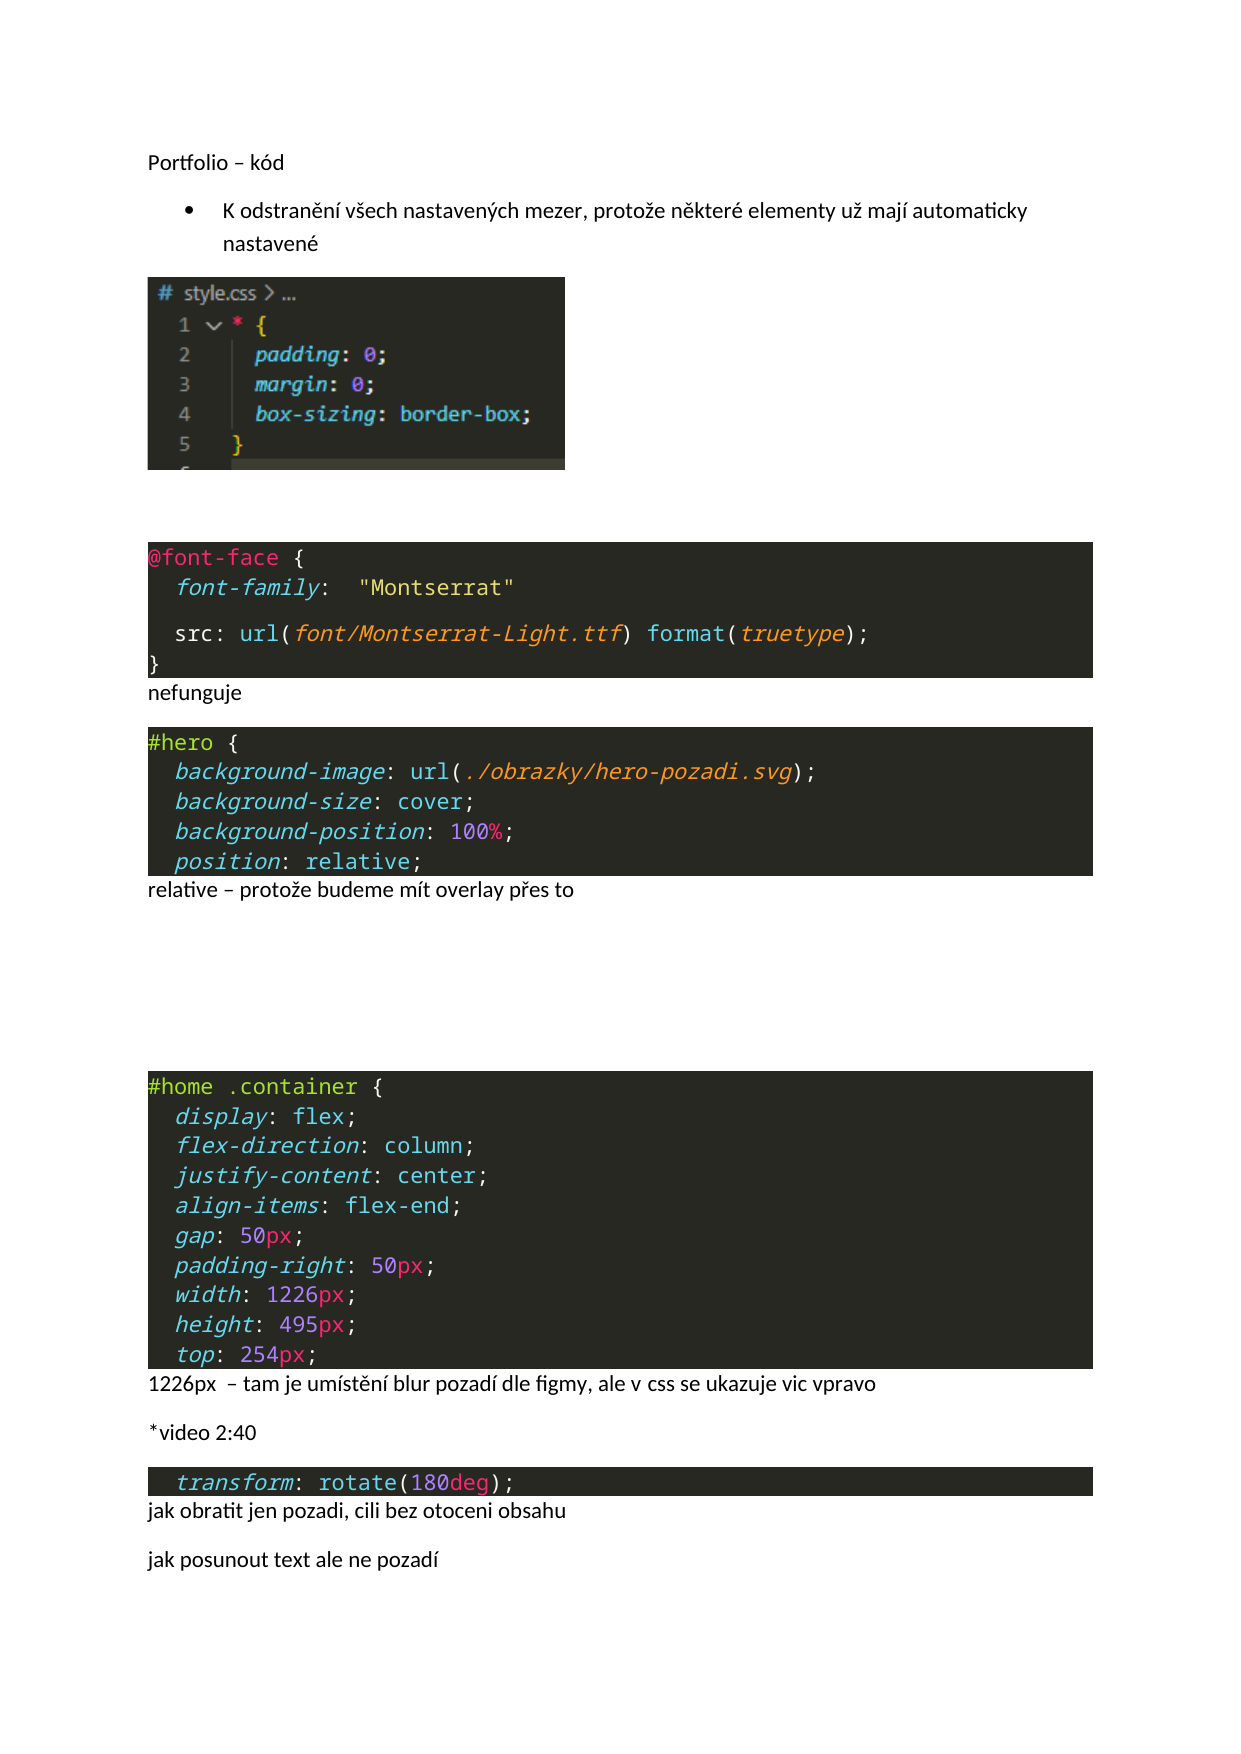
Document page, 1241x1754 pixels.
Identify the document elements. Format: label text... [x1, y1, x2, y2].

text #hero { [148, 727, 1093, 756]
text padding-right: 50px; [148, 1250, 1093, 1279]
text height: 495px; [148, 1309, 1093, 1339]
text relative – protože budeme mít overlay přes to [148, 876, 1093, 903]
text width: 1226px; [148, 1279, 1093, 1309]
text 1226px – tam je umístění blur pozadí dle figmy, ale v css se ukazuje vic vpravo [148, 1369, 1093, 1397]
text Portfolio – kód [148, 148, 1093, 176]
text background-size: cover; [148, 786, 1093, 816]
text } [148, 648, 1093, 678]
text gap: 50px; [148, 1220, 1093, 1250]
text jak posunout text ale ne pozadí [148, 1545, 1093, 1573]
list K odstranění všech nastavených mezer, protože některé elementy už mají automaticky nastavené [185, 196, 1093, 257]
text *video 2:40 [148, 1418, 1093, 1446]
text justify-content: center; [148, 1160, 1093, 1190]
picture [147, 277, 565, 470]
text #home .container { [148, 1071, 1093, 1101]
text nefunguje [148, 678, 1093, 706]
text jak obratit jen pozadi, cili bez otoceni obsahu [148, 1496, 1093, 1524]
text align-items: flex-end; [148, 1190, 1093, 1220]
text font-family: "Montserrat" [148, 572, 1093, 601]
text position: relative; [148, 846, 1093, 876]
text top: 254px; [148, 1339, 1093, 1369]
text background-image: url(./obrazky/hero-pozadi.svg); [148, 756, 1093, 786]
text display: flex; [148, 1101, 1093, 1131]
text flex-direction: column; [148, 1131, 1093, 1160]
text src: url(font/Montserrat-Light.ttf) format(truetype); [148, 618, 1093, 648]
text @font-face { [148, 542, 1093, 572]
text background-position: 100%; [148, 816, 1093, 846]
text transform: rotate(180deg); [148, 1467, 1093, 1496]
